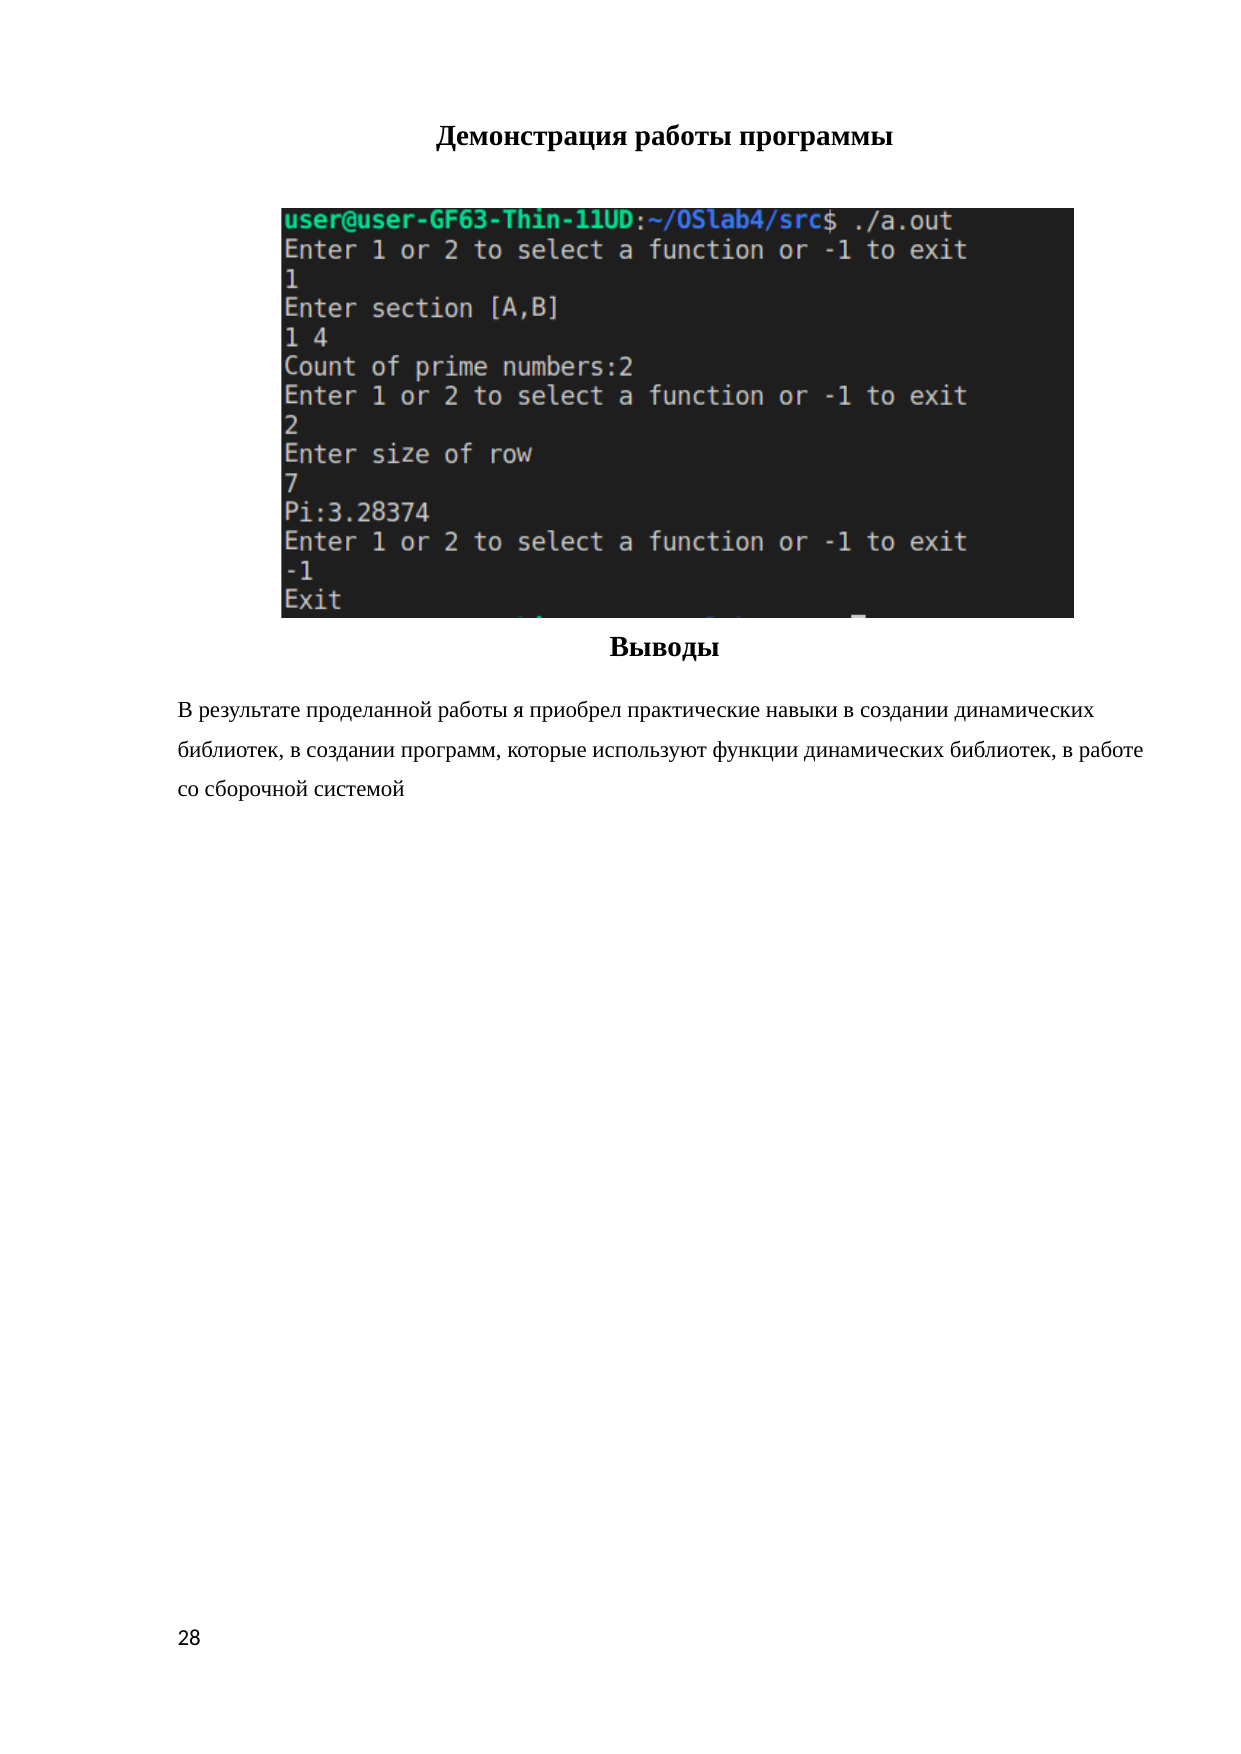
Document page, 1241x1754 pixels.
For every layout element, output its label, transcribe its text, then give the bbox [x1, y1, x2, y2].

text Выводы [177, 546, 1152, 663]
text В результате проделанной работы я приобрел практические навыки в создании динамических библиотек, в создании программ, которые используют функции динамических библиотек, в работе со сборочной системой [177, 696, 1152, 802]
picture [281, 208, 1074, 618]
text Демонстрация работы программы [177, 118, 1152, 152]
